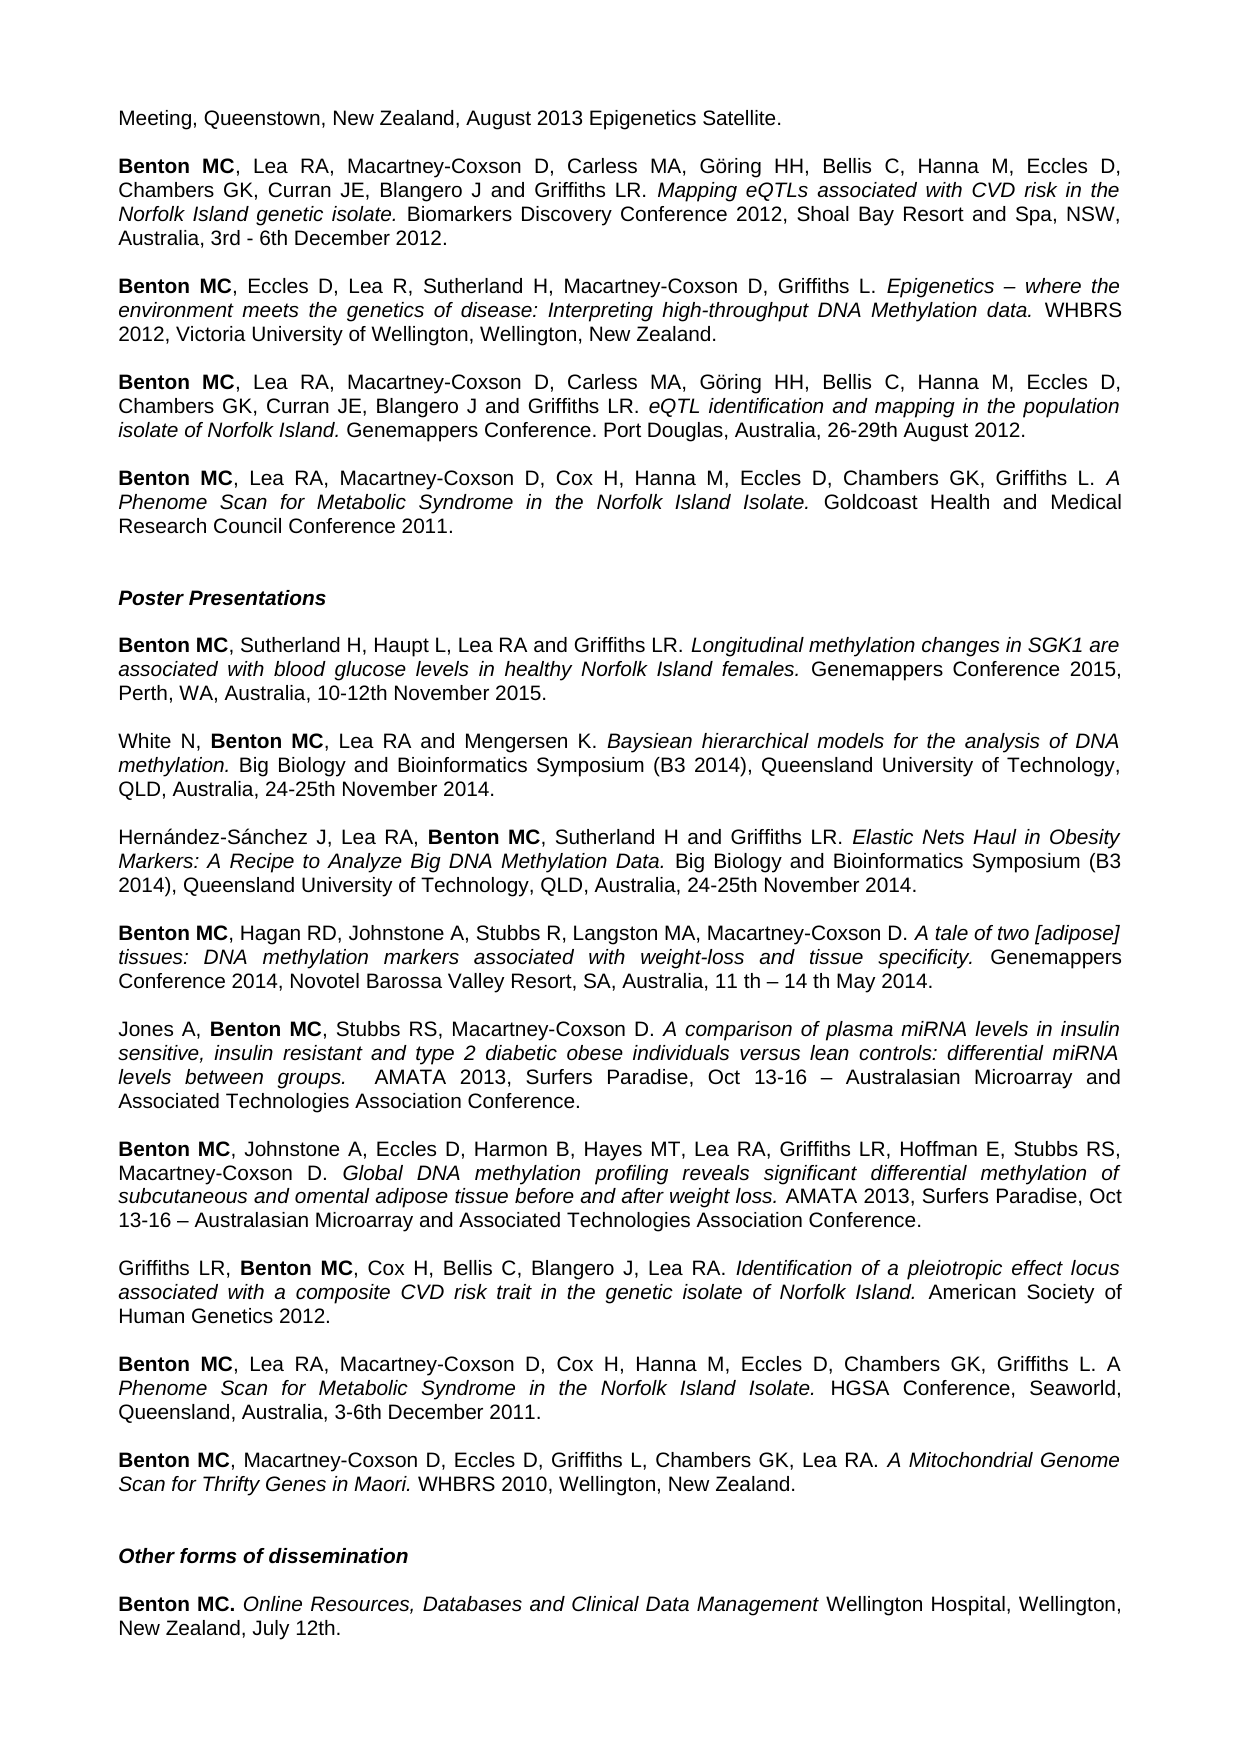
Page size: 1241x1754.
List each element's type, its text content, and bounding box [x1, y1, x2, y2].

text Other forms of dissemination [118, 1544, 1122, 1568]
text White N, Benton MC, Lea RA and Mengersen K. Baysiean hierarchical models for the analysis of DNA methylation. Big Biology and Bioinformatics Symposium (B3 2014), Queensland University of Technology, QLD, Australia, 24-25th November 2014. [118, 729, 1122, 801]
text Benton MC, Lea RA, Macartney-Coxson D, Carless MA, Göring HH, Bellis C, Hanna M, Eccles D, Chambers GK, Curran JE, Blangero J and Griffiths LR. eQTL identification and mapping in the population isolate of Norfolk Island. Genemappers Conference. Port Douglas, Australia, 26-29th August 2012. [118, 370, 1122, 442]
text Benton MC, Johnstone A, Eccles D, Harmon B, Hayes MT, Lea RA, Griffiths LR, Hoffman E, Stubbs RS, Macartney-Coxson D. Global DNA methylation profiling reveals significant differential methylation of subcutaneous and omental adipose tissue before and after weight loss. AMATA 2013, Surfers Paradise, Oct 13-16 – Australasian Microarray and Associated Technologies Association Conference. [118, 1136, 1122, 1232]
text Benton MC, Lea RA, Macartney-Coxson D, Cox H, Hanna M, Eccles D, Chambers GK, Griffiths L. A Phenome Scan for Metabolic Syndrome in the Norfolk Island Isolate. HGSA Conference, Seaworld, Queensland, Australia, 3-6th December 2011. [118, 1352, 1122, 1424]
text Meeting, Queenstown, New Zealand, August 2013 Epigenetics Satellite. [118, 106, 1122, 130]
text Benton MC, Sutherland H, Haupt L, Lea RA and Griffiths LR. Longitudinal methylation changes in SGK1 are associated with blood glucose levels in healthy Norfolk Island females. Genemappers Conference 2015, Perth, WA, Australia, 10-12th November 2015. [118, 633, 1122, 705]
text Benton MC. Online Resources, Databases and Clinical Data Management Wellington Hospital, Wellington, New Zealand, July 12th. [118, 1592, 1122, 1639]
text Benton MC, Eccles D, Lea R, Sutherland H, Macartney-Coxson D, Griffiths L. Epigenetics – where the environment meets the genetics of disease: Interpreting high-throughput DNA Methylation data. WHBRS 2012, Victoria University of Wellington, Wellington, New Zealand. [118, 274, 1122, 346]
text Hernández-Sánchez J, Lea RA, Benton MC, Sutherland H and Griffiths LR. Elastic Nets Haul in Obesity Markers: A Recipe to Analyze Big DNA Methylation Data. Big Biology and Bioinformatics Symposium (B3 2014), Queensland University of Technology, QLD, Australia, 24-25th November 2014. [118, 825, 1122, 897]
text Griffiths LR, Benton MC, Cox H, Bellis C, Blangero J, Lea RA. Identification of a pleiotropic effect locus associated with a composite CVD risk trait in the genetic isolate of Norfolk Island. American Society of Human Genetics 2012. [118, 1256, 1122, 1328]
text Benton MC, Lea RA, Macartney-Coxson D, Carless MA, Göring HH, Bellis C, Hanna M, Eccles D, Chambers GK, Curran JE, Blangero J and Griffiths LR. Mapping eQTLs associated with CVD risk in the Norfolk Island genetic isolate. Biomarkers Discovery Conference 2012, Shoal Bay Resort and Spa, NSW, Australia, 3rd - 6th December 2012. [118, 154, 1122, 250]
text Benton MC, Hagan RD, Johnstone A, Stubbs R, Langston MA, Macartney-Coxson D. A tale of two [adipose] tissues: DNA methylation markers associated with weight-loss and tissue specificity. Genemappers Conference 2014, Novotel Barossa Valley Resort, SA, Australia, 11 th – 14 th May 2014. [118, 921, 1122, 993]
text Poster Presentations [118, 585, 1122, 609]
text Jones A, Benton MC, Stubbs RS, Macartney-Coxson D. A comparison of plasma miRNA levels in insulin sensitive, insulin resistant and type 2 diabetic obese individuals versus lean controls: differential miRNA levels between groups. AMATA 2013, Surfers Paradise, Oct 13-16 – Australasian Microarray and Associated Technologies Association Conference. [118, 1017, 1122, 1112]
text Benton MC, Macartney-Coxson D, Eccles D, Griffiths L, Chambers GK, Lea RA. A Mitochondrial Genome Scan for Thrifty Genes in Maori. WHBRS 2010, Wellington, New Zealand. [118, 1448, 1122, 1496]
text Benton MC, Lea RA, Macartney-Coxson D, Cox H, Hanna M, Eccles D, Chambers GK, Griffiths L. A Phenome Scan for Metabolic Syndrome in the Norfolk Island Isolate. Goldcoast Health and Medical Research Council Conference 2011. [118, 466, 1122, 537]
